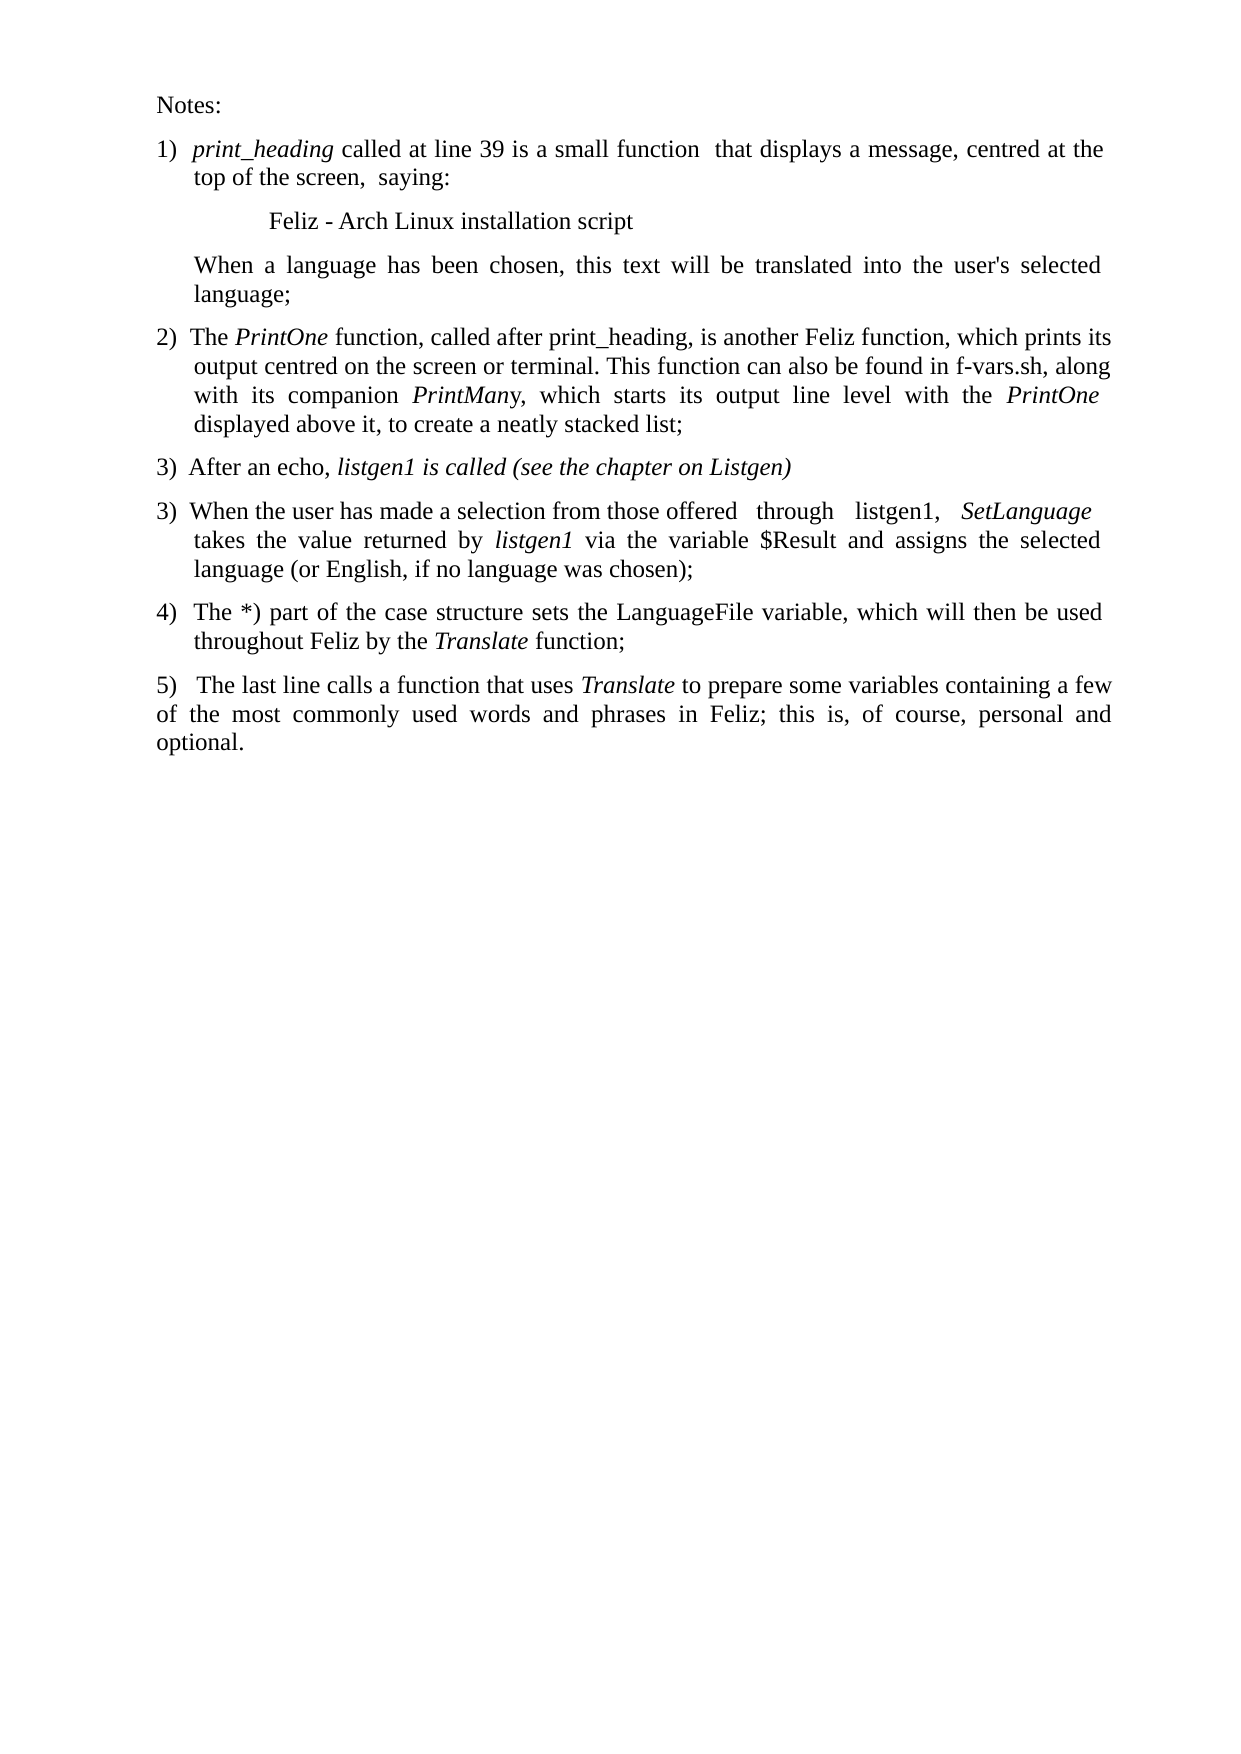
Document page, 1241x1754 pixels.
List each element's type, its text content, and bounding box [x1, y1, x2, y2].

text Notes: [156, 90, 1112, 119]
text When a language has been chosen, this text will be translated into the user's selected language; [156, 250, 1112, 307]
text 2) The PrintOne function, called after print_heading, is another Feliz function, which prints its output centred on the screen or terminal. This function can also be found in f-vars.sh, along with its companion PrintMany, which starts its output line level with the PrintOne displayed above it, to create a neatly stacked list; [156, 322, 1112, 437]
text 3) When the user has made a selection from those offered through listgen1, SetLanguage takes the value returned by listgen1 via the variable $Result and assigns the selected language (or English, if no language was chosen); [156, 496, 1112, 582]
text 4) The *) part of the case structure sets the LanguageFile variable, which will then be used throughout Feliz by the Translate function; [156, 597, 1112, 655]
text Feliz - Arch Linux installation script [156, 206, 1112, 235]
text 3) After an echo, listgen1 is called (see the chapter on Listgen) [156, 452, 1112, 481]
text 1) print_heading called at line 39 is a small function that displays a message, centred at the top of the screen, saying: [156, 134, 1112, 191]
text 5) The last line calls a function that uses Translate to prepare some variables containing a few of the most commonly used words and phrases in Feliz; this is, of course, personal and optional. [156, 670, 1112, 756]
